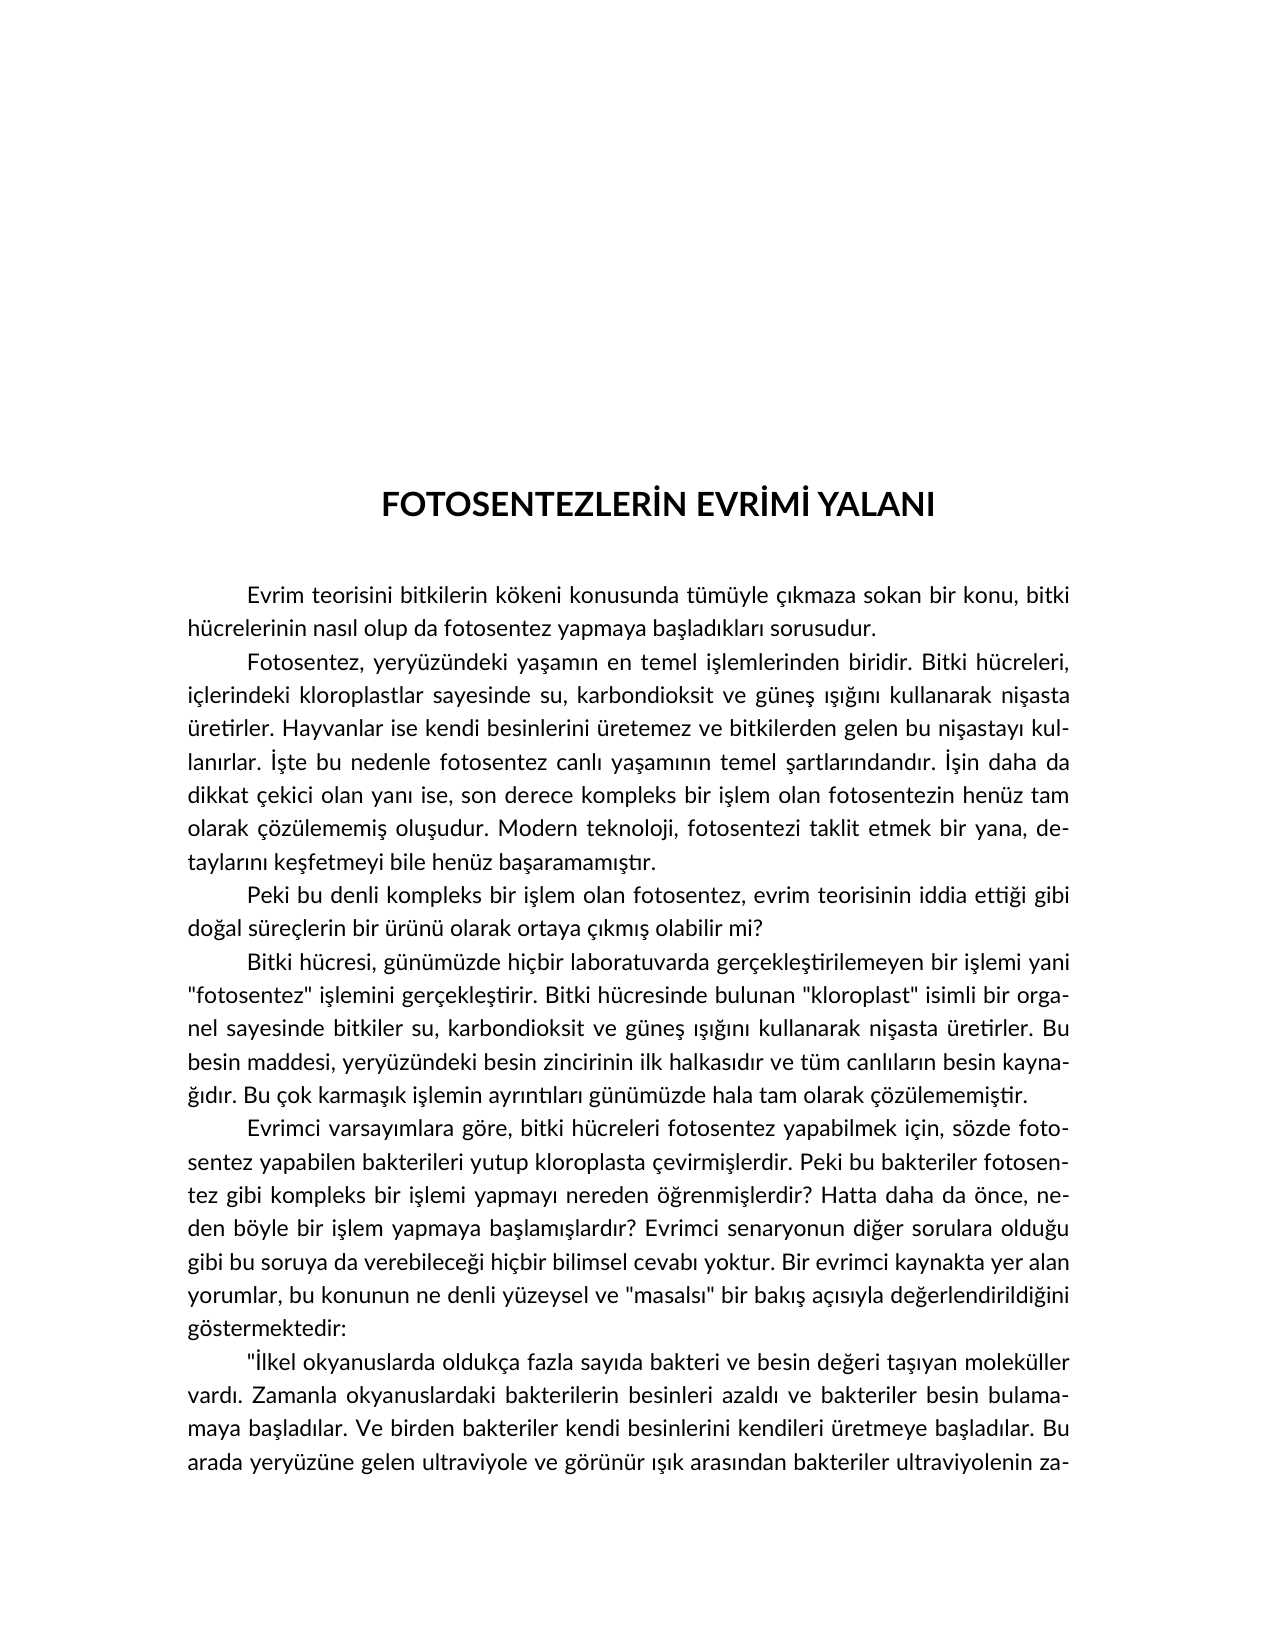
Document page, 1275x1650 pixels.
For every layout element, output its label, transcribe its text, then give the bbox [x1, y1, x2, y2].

text "İl­kel ok­ya­nus­lar­da ol­duk­ça faz­la sa­yı­da bak­te­ri ve be­sin de­ğe­ri ta­şı­yan mo­le­kül­ler var­dı. Za­man­la ok­ya­nus­lar­da­ki bak­te­ri­le­rin be­sin­le­ri azal­dı ve bak­te­ri­ler be­sin bu­la­ma­ma­ya baş­la­dı­lar. Ve bir­den bak­te­ri­ler ken­di be­sin­le­ri­ni ken­di­le­ri üret­me­ye baş­la­dı­lar. Bu ara­da yer­yü­zü­ne ge­len ul­tra­vi­yo­le ve gö­rü­nür ışık ara­sın­dan bak­te­ri­ler ul­tra­vi­yo­le­nin za­ [187, 1343, 1070, 1477]
subtitle FOTOSENTEZLERİN EVRİMİ YALANI [187, 483, 1070, 523]
text Evrim te­ori­si­ni bit­ki­le­rin kö­ke­ni ko­nu­sun­da tü­müy­le çık­ma­za so­kan bir ko­nu, bit­ki hüc­re­le­ri­nin na­sıl olup da fo­to­sen­tez yap­ma­ya baş­la­dık­la­rı so­ru­su­dur. [187, 577, 1070, 643]
text Pe­ki bu den­li komp­leks bir iş­lem olan fo­to­sen­tez, ev­rim te­ori­si­nin id­di­a et­ti­ği gi­bi do­ğal sü­reç­le­rin bir ürü­nü ola­rak or­ta­ya çık­mış ola­bi­lir mi? [187, 877, 1070, 943]
text Ev­rim­ci var­sa­yım­la­ra gö­re, bit­ki hüc­re­le­ri fo­to­sen­tez ya­pa­bil­mek için, söz­de fo­to­sen­tez ya­pa­bi­len bak­te­ri­le­ri yu­tup klo­rop­las­ta çe­vir­miş­ler­dir. Pe­ki bu bak­te­ri­ler fo­to­sen­tez gi­bi komp­leks bir iş­le­mi yap­ma­yı ne­re­den öğ­ren­miş­ler­dir? Hat­ta da­ha da ön­ce, ne­den böy­le bir iş­lem yap­ma­ya baş­la­mış­lar­dır? Ev­rim­ci se­nar­yo­nun di­ğer so­ru­la­ra ol­du­ğu gi­bi bu so­ru­ya da ve­re­bi­le­ce­ği hiç­bir bi­lim­sel ce­va­bı yok­tur. Bir ev­rim­ci kay­nak­ta yer alan yo­rum­lar, bu ko­nu­nun ne den­li yü­zey­sel ve "ma­sal­sı" bir ba­kış açı­sıy­la de­ğer­len­di­ril­di­ği­ni gös­ter­mek­te­dir: [187, 1110, 1070, 1343]
text Bit­ki hüc­re­si, gü­nü­müz­de hiç­bir la­bo­ra­tu­var­da ger­çek­leş­ti­ri­le­me­yen bir iş­le­mi ya­ni "fo­to­sen­tez" iş­le­mi­ni ger­çek­leş­ti­rir. Bit­ki hüc­re­sin­de bu­lu­nan "klo­rop­last" isim­li bir or­ga­nel sa­ye­sin­de bit­ki­ler su, kar­bon­di­ok­sit ve gü­neş ışı­ğı­nı kul­la­na­rak ni­şas­ta üre­tir­ler. Bu be­sin mad­de­si, yer­yü­zün­de­ki be­sin zin­ci­ri­nin ilk hal­ka­sı­dır ve tüm can­lı­la­rın be­sin kay­na­ğı­dır. Bu çok kar­ma­şık iş­le­min ay­rın­tı­la­rı gü­nü­müz­de ha­la tam ola­rak çö­zü­le­me­miş­tir. [187, 943, 1070, 1110]
text Fo­to­sen­tez, yer­yü­zün­de­ki ya­şa­mın en te­mel iş­lem­le­rin­den bi­ri­dir. Bit­ki hüc­re­le­ri, iç­le­rin­de­ki klo­rop­last­lar sa­ye­sin­de su, kar­bon­di­ok­sit ve gü­neş ışı­ğı­nı kul­la­na­rak ni­şas­ta üre­tir­ler. Hay­van­lar ise ken­di be­sin­le­ri­ni üre­te­mez ve bit­ki­ler­den ge­len bu ni­şas­ta­yı kul­la­nır­lar. İş­te bu ne­den­le fo­to­sen­tez can­lı ya­şa­mı­nın te­mel şart­la­rın­dan­dır. İşin da­ha da dik­kat çe­ki­ci olan ya­nı ise, son de­re­ce komp­leks bir iş­lem olan fo­to­sen­te­zin he­nüz tam ola­rak çö­zü­le­me­miş olu­şu­dur. Mo­dern tek­no­lo­ji, fo­to­sen­te­zi tak­lit et­mek bir ya­na, de­tay­la­rı­nı keş­fet­me­yi bi­le he­nüz ba­şa­ra­ma­mış­tır. [187, 643, 1070, 877]
